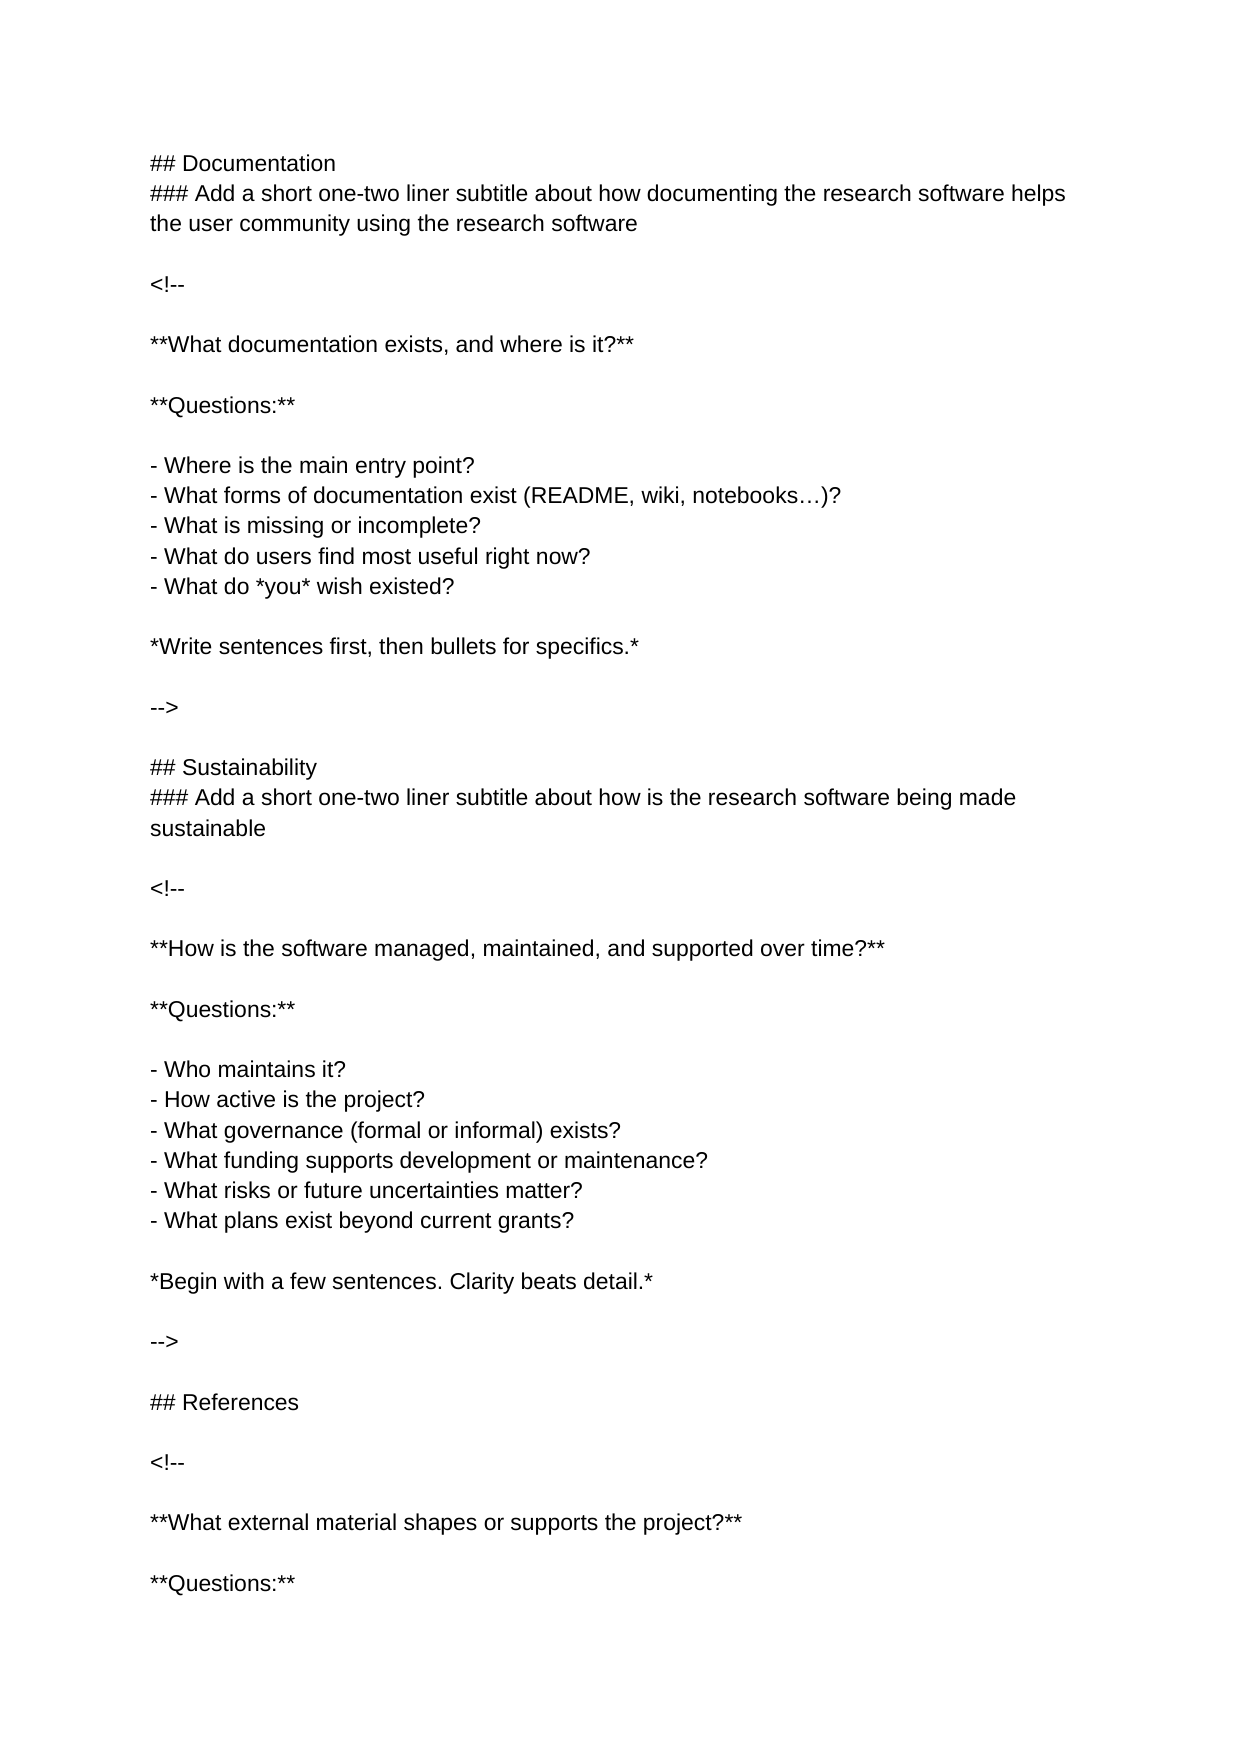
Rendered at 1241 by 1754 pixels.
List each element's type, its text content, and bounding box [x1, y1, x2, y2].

text **Questions:** [150, 392, 1090, 418]
text **Questions:** [150, 1570, 1090, 1596]
text ## References [150, 1388, 1090, 1415]
text <!-- [150, 875, 1090, 901]
text - What forms of documentation exist (README, wiki, notebooks…)? [150, 482, 1090, 509]
text - How active is the project? [150, 1086, 1090, 1113]
text ## Sustainability [150, 754, 1090, 781]
text - What funding supports development or maintenance? [150, 1147, 1090, 1173]
text - Who maintains it? [150, 1056, 1090, 1083]
text **What documentation exists, and where is it?** [150, 331, 1090, 358]
text - What risks or future uncertainties matter? [150, 1177, 1090, 1203]
text - What do *you* wish existed? [150, 573, 1090, 599]
text <!-- [150, 271, 1090, 297]
text --> [150, 694, 1090, 720]
text **Questions:** [150, 996, 1090, 1022]
text **How is the software managed, maintained, and supported over time?** [150, 935, 1090, 962]
text - What do users find most useful right now? [150, 543, 1090, 569]
text ### Add a short one-two liner subtitle about how is the research software being made sustainable [150, 784, 1090, 841]
text - Where is the main entry point? [150, 452, 1090, 478]
text *Write sentences first, then bullets for specifics.* [150, 633, 1090, 660]
text <!-- [150, 1449, 1090, 1475]
text - What governance (formal or informal) exists? [150, 1117, 1090, 1143]
text - What is missing or incomplete? [150, 512, 1090, 539]
text ## Documentation [150, 150, 1090, 176]
text --> [150, 1328, 1090, 1354]
text - What plans exist beyond current grants? [150, 1207, 1090, 1234]
text ### Add a short one-two liner subtitle about how documenting the research software helps the user community using the research software [150, 180, 1090, 237]
text *Begin with a few sentences. Clarity beats detail.* [150, 1268, 1090, 1294]
text **What external material shapes or supports the project?** [150, 1509, 1090, 1536]
